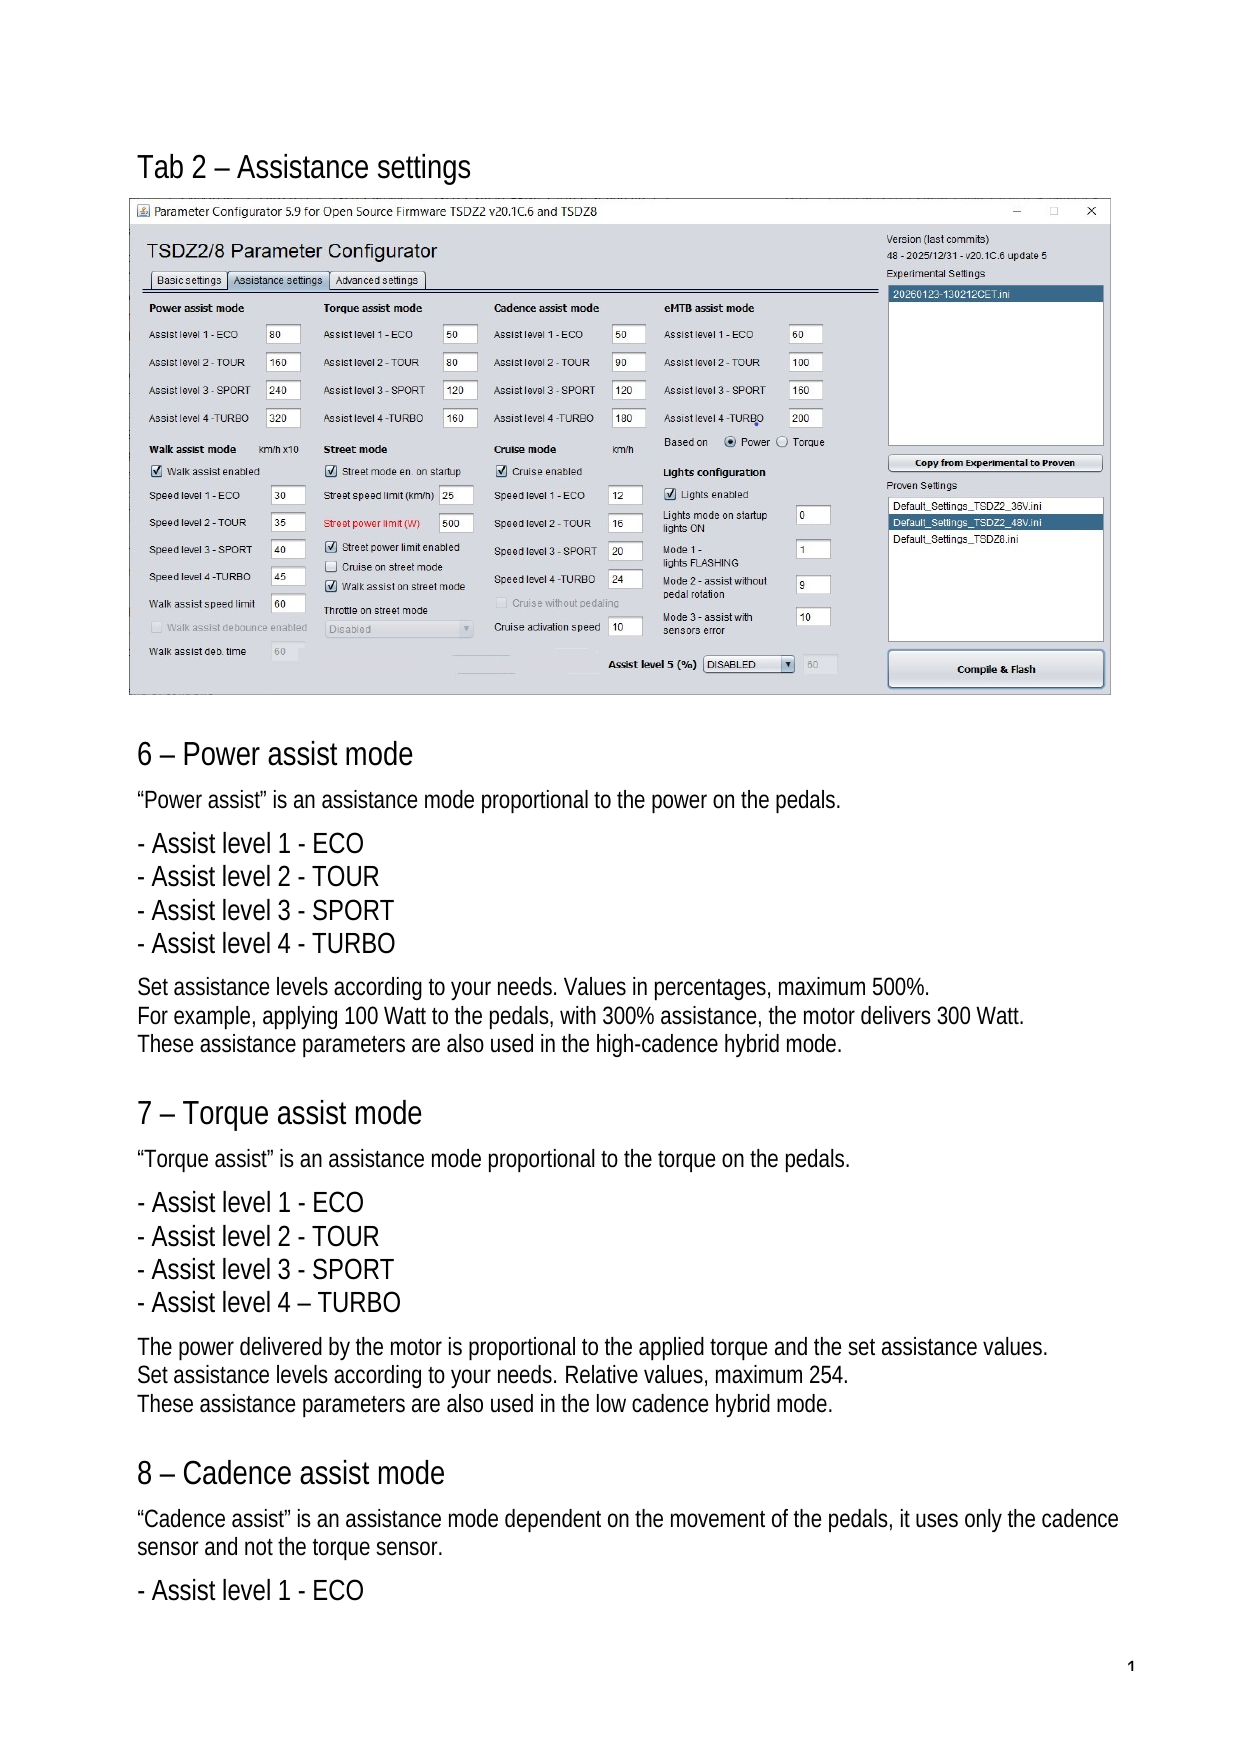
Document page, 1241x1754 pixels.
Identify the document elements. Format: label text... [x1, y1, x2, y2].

text - Assist level 2 - TOUR [137, 1219, 1122, 1252]
text - Assist level 1 - ECO [137, 1573, 1122, 1607]
text Set assistance levels according to your needs. Values in percentages, maximum 500%. [137, 972, 1122, 1001]
text - Assist level 3 - SPORT [137, 893, 1122, 926]
text Tab 2 – Assistance settings [137, 148, 1122, 186]
text - Assist level 1 - ECO [137, 1185, 1122, 1219]
text These assistance parameters are also used in the low cadence hybrid mode. [137, 1389, 1122, 1417]
text The power delivered by the motor is proportional to the applied torque and the set assistance values. [137, 1332, 1122, 1360]
text “Torque assist” is an assistance mode proportional to the torque on the pedals. [137, 1144, 1122, 1173]
text - Assist level 4 – TURBO [137, 1286, 1122, 1319]
text Set assistance levels according to your needs. Relative values, maximum 254. [137, 1360, 1122, 1389]
picture [130, 198, 1110, 695]
text “Power assist” is an assistance mode proportional to the power on the pedals. [137, 785, 1122, 813]
text 7 – Torque assist mode [137, 1093, 1122, 1132]
text For example, applying 100 Watt to the pedals, with 300% assistance, the motor delivers 300 Watt. [137, 1001, 1122, 1029]
text These assistance parameters are also used in the high-cadence hybrid mode. [137, 1029, 1122, 1058]
text 6 – Power assist mode [137, 734, 1122, 772]
text 8 – Cadence assist mode [137, 1453, 1122, 1491]
text “Cadence assist” is an assistance mode dependent on the movement of the pedals, it uses only the cadence sensor and not the torque sensor. [137, 1504, 1122, 1561]
text - Assist level 4 - TURBO [137, 926, 1122, 959]
text - Assist level 2 - TOUR [137, 859, 1122, 893]
text - Assist level 1 - ECO [137, 826, 1122, 859]
text - Assist level 3 - SPORT [137, 1252, 1122, 1286]
